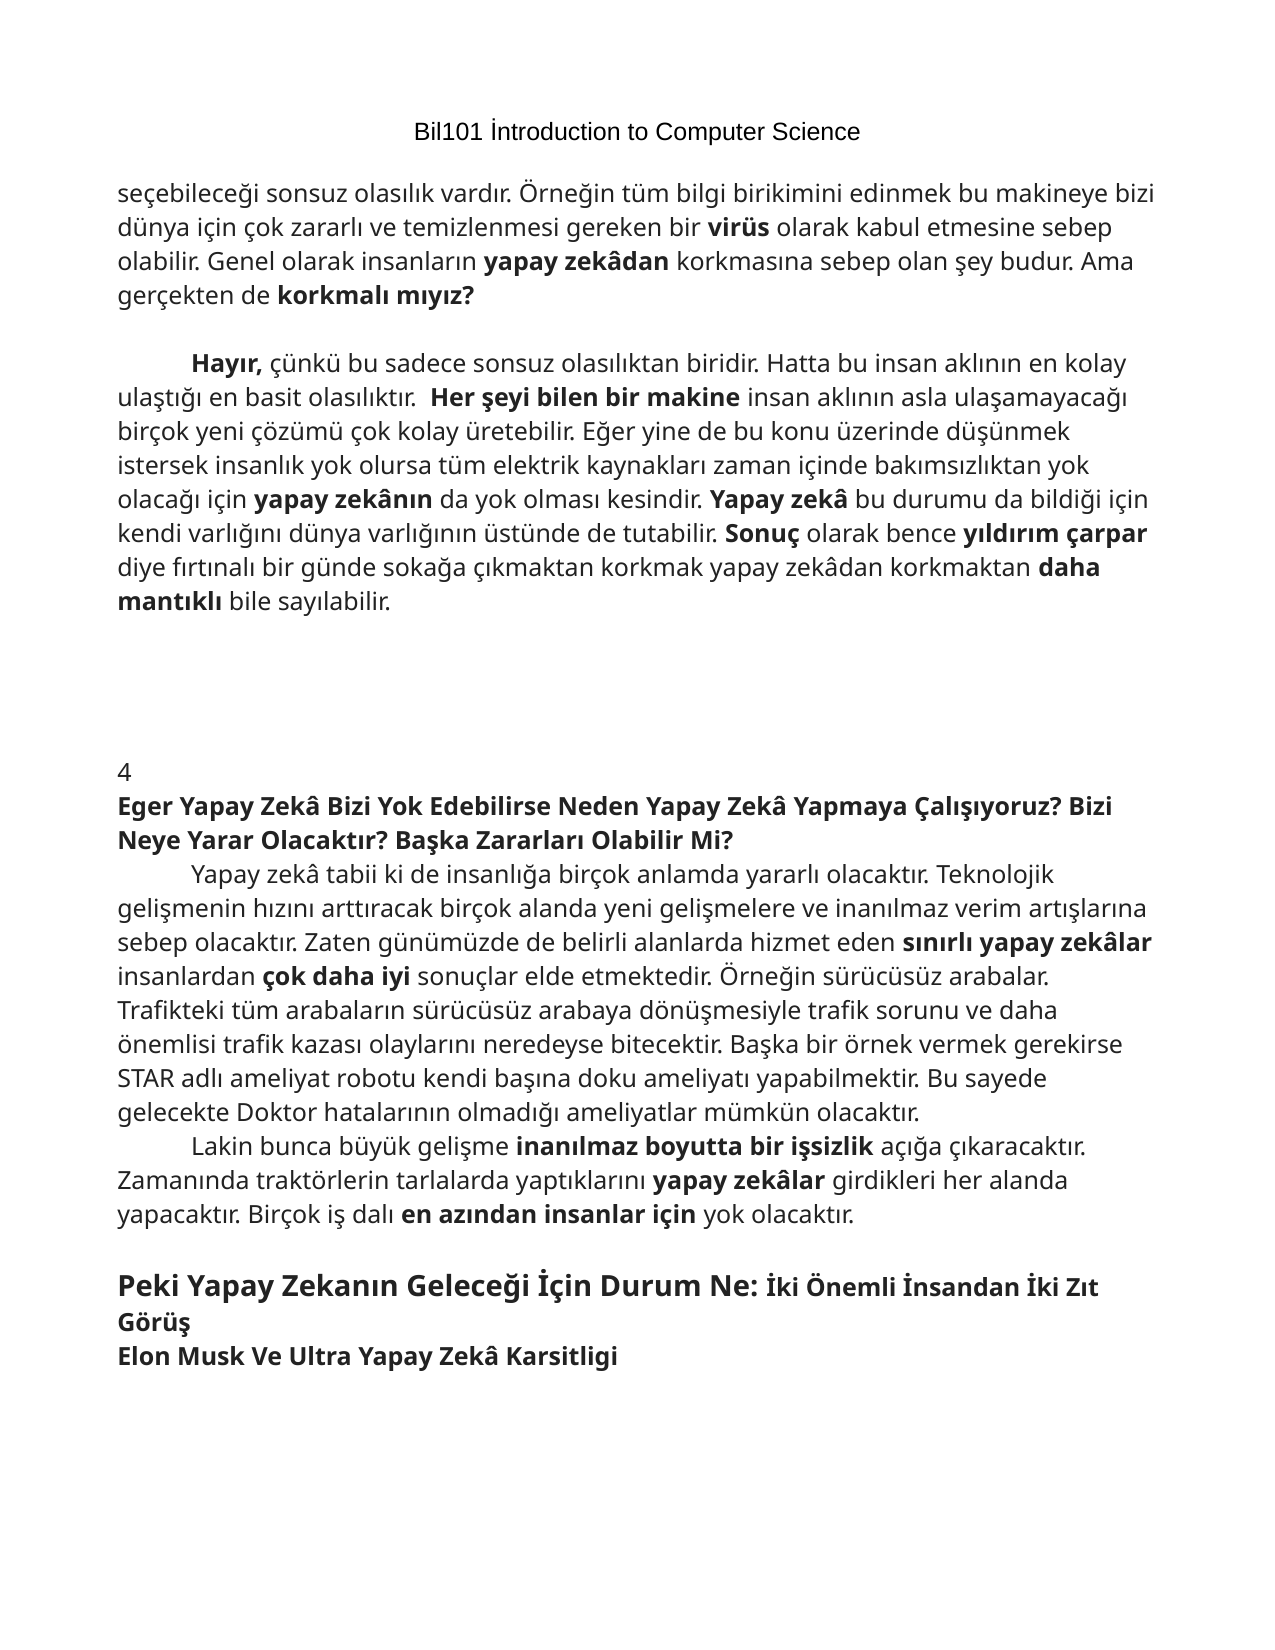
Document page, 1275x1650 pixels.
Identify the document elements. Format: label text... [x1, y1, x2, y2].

text Peki Yapay Zekanın Geleceği İçin Durum Ne: İki Önemli İnsandan İki Zıt Görüş [117, 1265, 1158, 1339]
text Hayır, çünkü bu sadece sonsuz olasılıktan biridir. Hatta bu insan aklının en kolay ulaştığı en basit olasılıktır. Her şeyi bilen bir makine insan aklının asla ulaşamayacağı birçok yeni çözümü çok kolay üretebilir. Eğer yine de bu konu üzerinde düşünmek istersek insanlık yok olursa tüm elektrik kaynakları zaman içinde bakımsızlıktan yok olacağı için yapay zekânın da yok olması kesindir. Yapay zekâ bu durumu da bildiği için kendi varlığını dünya varlığının üstünde de tutabilir. Sonuç olarak bence yıldırım çarpar diye fırtınalı bir günde sokağa çıkmaktan korkmak yapay zekâdan korkmaktan daha mantıklı bile sayılabilir. [117, 346, 1158, 618]
text Eger Yapay Zekâ Bizi Yok Edebilirse Neden Yapay Zekâ Yapmaya Çalışıyoruz? Bizi Neye Yarar Olacaktır? Başka Zararları Olabilir Mi? [117, 788, 1158, 856]
text Elon Musk Ve Ultra Yapay Zekâ Karsitligi [117, 1339, 1158, 1373]
text 3 [117, 720, 1158, 788]
text Lakin bunca büyük gelişme inanılmaz boyutta bir işsizlik açığa çıkaracaktır. Zamanında traktörlerin tarlalarda yaptıklarını yapay zekâlar girdikleri her alanda yapacaktır. Birçok iş dalı en azından insanlar için yok olacaktır. [117, 1129, 1158, 1231]
text seçebileceği sonsuz olasılık vardır. Örneğin tüm bilgi birikimini edinmek bu makineye bizi dünya için çok zararlı ve temizlenmesi gereken bir virüs olarak kabul etmesine sebep olabilir. Genel olarak insanların yapay zekâdan korkmasına sebep olan şey budur. Ama gerçekten de korkmalı mıyız? [117, 175, 1158, 311]
text Yapay zekâ tabii ki de insanlığa birçok anlamda yararlı olacaktır. Teknolojik gelişmenin hızını arttıracak birçok alanda yeni gelişmelere ve inanılmaz verim artışlarına sebep olacaktır. Zaten günümüzde de belirli alanlarda hizmet eden sınırlı yapay zekâlar insanlardan çok daha iyi sonuçlar elde etmektedir. Örneğin sürücüsüz arabalar. Trafikteki tüm arabaların sürücüsüz arabaya dönüşmesiyle trafik sorunu ve daha önemlisi trafik kazası olaylarını neredeyse bitecektir. Başka bir örnek vermek gerekirse STAR adlı ameliyat robotu kendi başına doku ameliyatı yapabilmektir. Bu sayede gelecekte Doktor hatalarının olmadığı ameliyatlar mümkün olacaktır. [117, 856, 1158, 1129]
